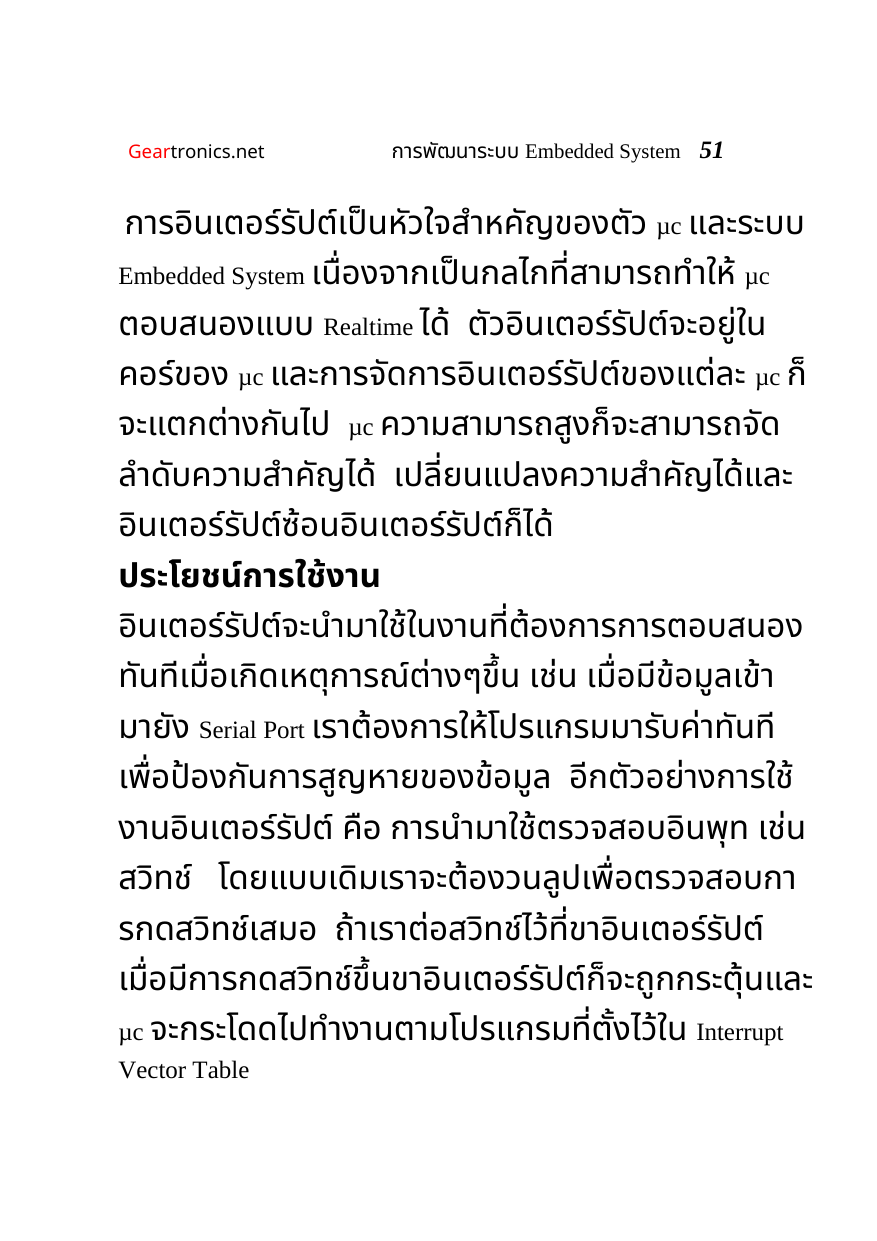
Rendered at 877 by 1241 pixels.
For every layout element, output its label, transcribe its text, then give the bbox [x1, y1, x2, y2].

text ประโยชน์การใช้งาน [118, 552, 818, 602]
text การอินเตอร์รัปต์เป็นหัวใจสำหคัญของตัว µc และระบบ Embedded System เนื่องจากเป็นกลไกที่สามารถทำให้ µc ตอบสนองแบบ Realtime ได้ ตัวอินเตอร์รัปต์จะอยู่ในคอร์ของ µc และการจัดการอินเตอร์รัปต์ของแต่ละ µc ก็จะแตกต่างกันไป µc ความสามารถสูงก็จะสามารถจัดลำดับความสำคัญได้ เปลี่ยนแปลงความสำคัญได้และอินเตอร์รัปต์ซ้อนอินเตอร์รัปต์ก็ได้ [118, 199, 818, 552]
text อินเตอร์รัปต์จะนำมาใช้ในงานที่ต้องการการตอบสนองทันทีเมื่อเกิดเหตุการณ์ต่างๆขึ้น เช่น เมื่อมีข้อมูลเข้ามายัง Serial Port เราต้องการให้โปรแกรมมารับค่าทันทีเพื่อป้องกันการสูญหายของข้อมูล อีกตัวอย่างการใช้งานอินเตอร์รัปต์ คือ การนำมาใช้ตรวจสอบอินพุท เช่น สวิทช์ โดยแบบเดิมเราจะต้องวนลูปเพื่อตรวจสอบการกดสวิทช์เสมอ ถ้าเราต่อสวิทช์ไว้ที่ขาอินเตอร์รัปต์ เมื่อมีการกดสวิทช์ขึ้นขาอินเตอร์รัปต์ก็จะถูกกระตุ้นและ µc จะกระโดดไปทำงานตามโปรแกรมที่ตั้งไว้ใน Interrupt Vector Table [118, 602, 818, 1083]
